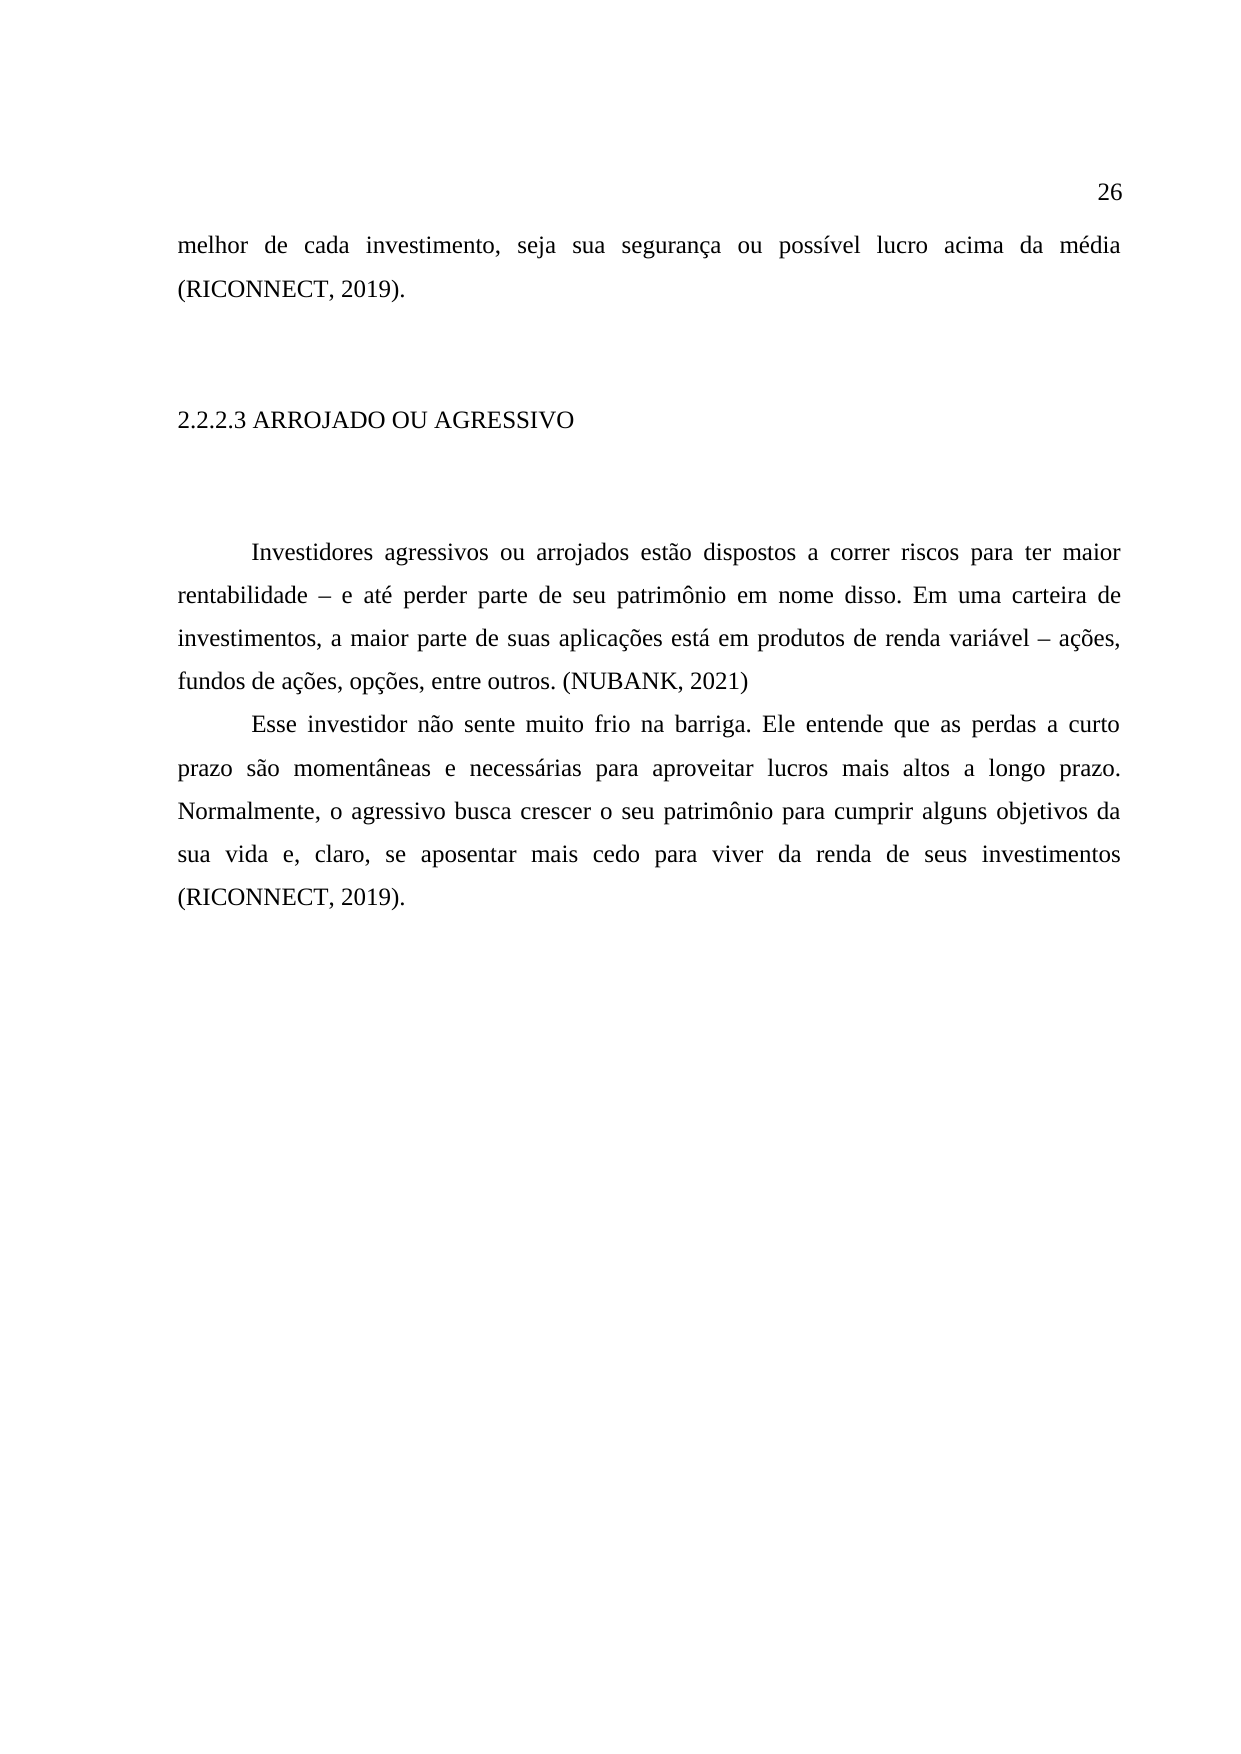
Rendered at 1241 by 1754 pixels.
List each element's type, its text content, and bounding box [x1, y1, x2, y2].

text Investidores agressivos ou arrojados estão dispostos a correr riscos para ter maior rentabilidade – e até perder parte de seu patrimônio em nome disso. Em uma carteira de investimentos, a maior parte de suas aplicações está em produtos de renda variável – ações, fundos de ações, opções, entre outros. (NUBANK, 2021) [177, 537, 1122, 695]
subtitle ARROJADO OU AGRESSIVO [177, 405, 1122, 434]
text Esse investidor não sente muito frio na barriga. Ele entende que as perdas a curto prazo são momentâneas e necessárias para aproveitar lucros mais altos a longo prazo. Normalmente, o agressivo busca crescer o seu patrimônio para cumprir alguns objetivos da sua vida e, claro, se aposentar mais cedo para viver da renda de seus investimentos (RICONNECT, 2019). [177, 709, 1122, 911]
text melhor de cada investimento, seja sua segurança ou possível lucro acima da média (RICONNECT, 2019). [177, 231, 1122, 302]
